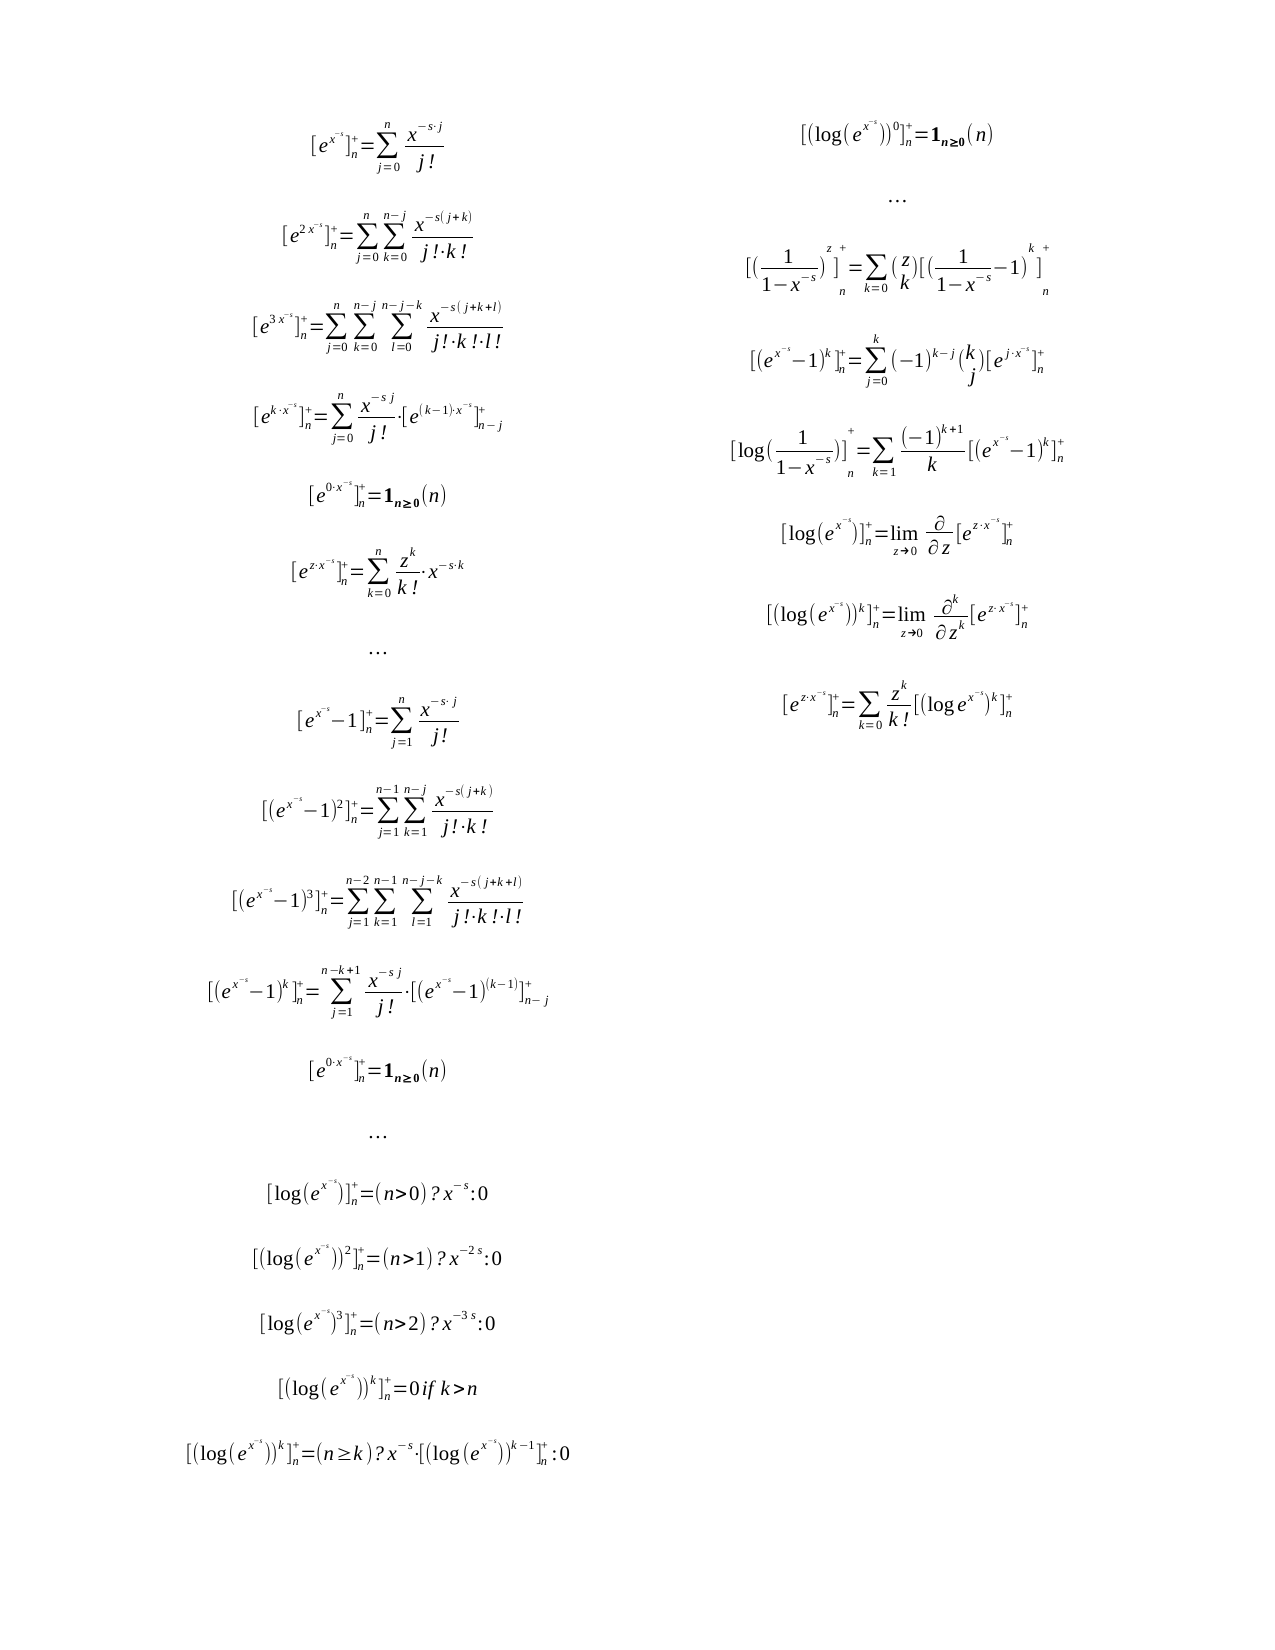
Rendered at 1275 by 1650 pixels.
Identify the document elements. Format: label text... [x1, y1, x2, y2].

text … [637, 183, 1157, 207]
text … [118, 635, 637, 659]
text … [118, 1119, 637, 1143]
